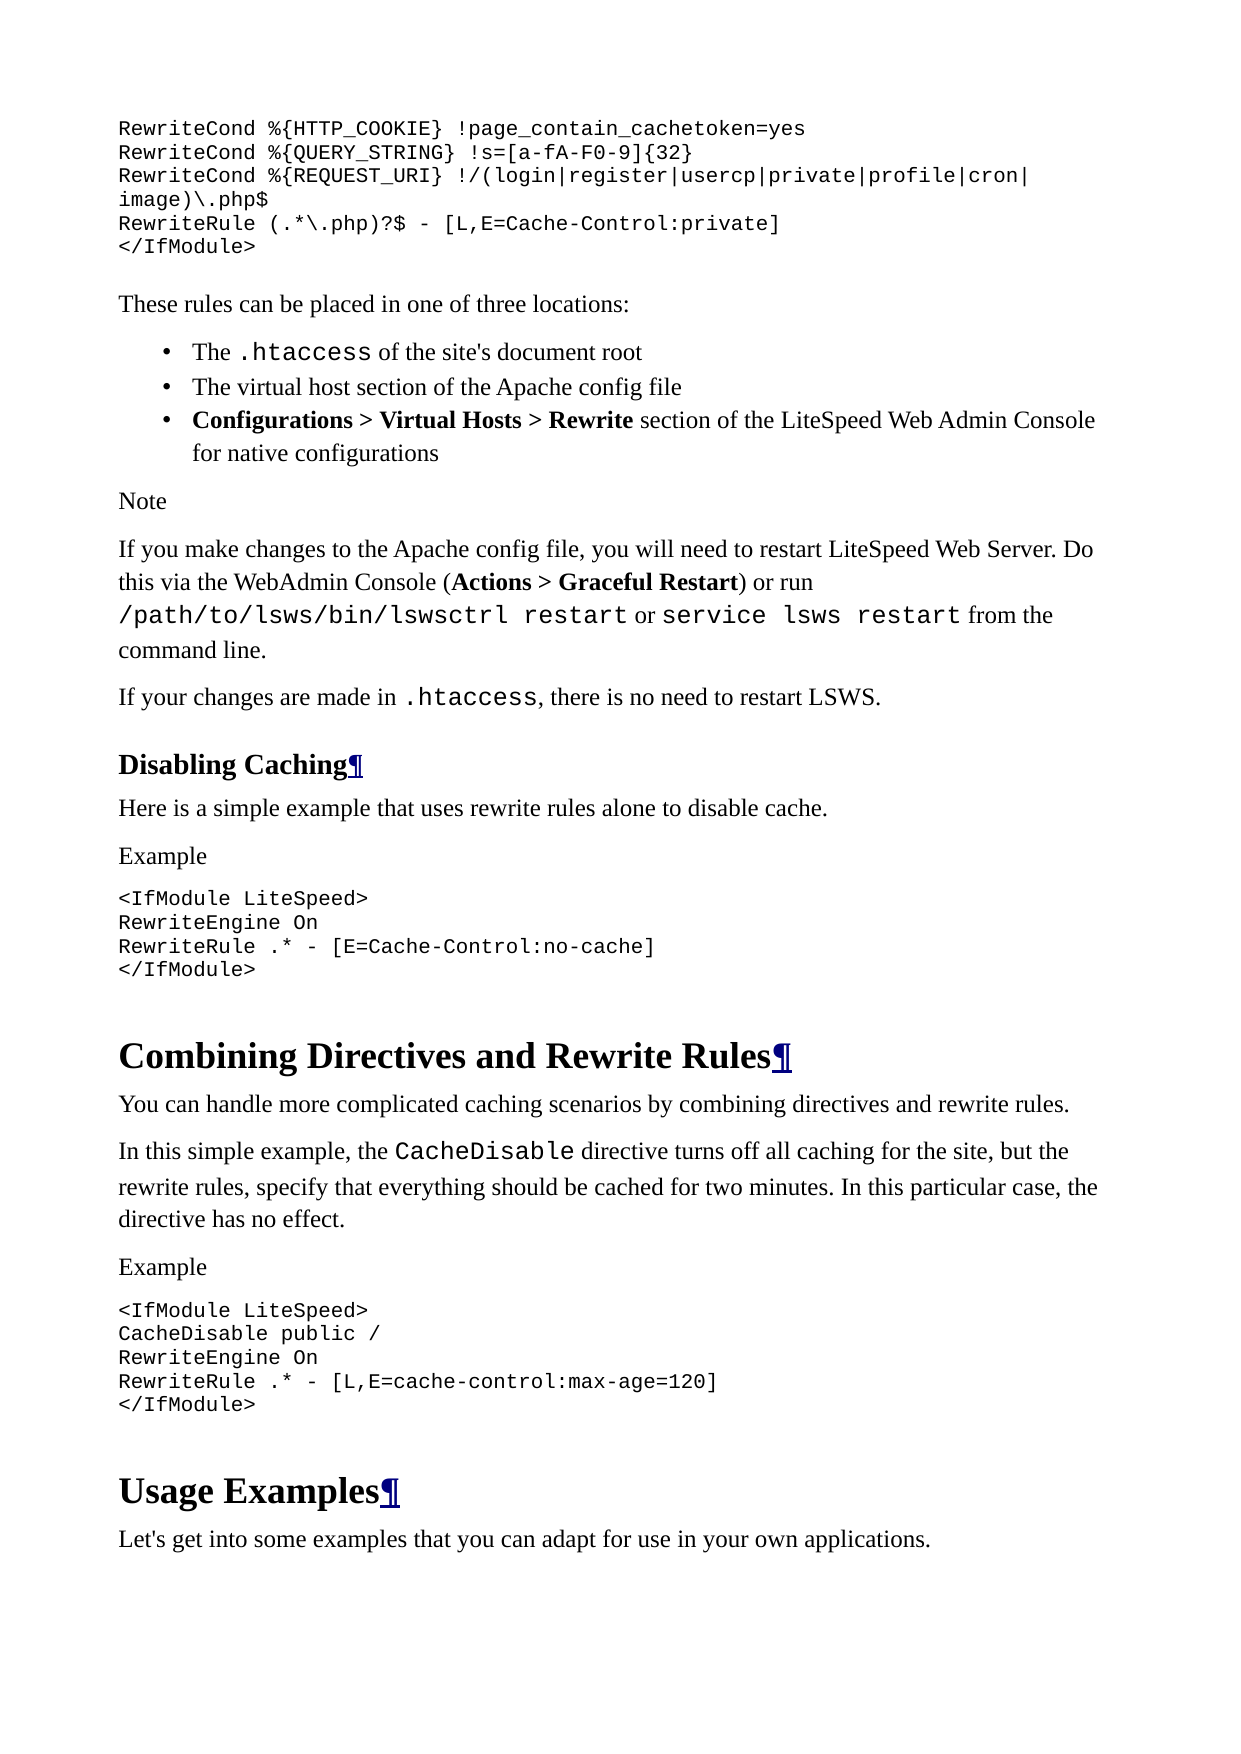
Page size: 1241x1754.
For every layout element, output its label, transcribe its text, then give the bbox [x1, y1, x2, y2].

text These rules can be placed in one of three locations: [118, 289, 1122, 318]
text </IfModule> [118, 1394, 1122, 1418]
text RewriteEngine On [118, 1347, 1122, 1371]
text Example [118, 1252, 1122, 1281]
list The virtual host section of the Apache config file [162, 372, 1122, 401]
text RewriteCond %{QUERY_STRING} !s=[a-fA-F0-9]{32} [118, 142, 1122, 165]
list The .htaccess of the site's document root [162, 337, 1122, 368]
text Example [118, 841, 1122, 869]
text RewriteEngine On [118, 912, 1122, 936]
subtitle Usage Examples¶ [118, 1468, 1122, 1511]
text In this simple example, the CacheDisable directive turns off all caching for the site, but the rewrite rules, specify that everything should be cached for two minutes. In this particular case, the directive has no effect. [118, 1136, 1122, 1233]
text You can handle more complicated caching scenarios by combining directives and rewrite rules. [118, 1089, 1122, 1118]
text RewriteRule .* - [L,E=cache-control:max-age=120] [118, 1371, 1122, 1394]
text </IfModule> [118, 236, 1122, 260]
text RewriteRule .* - [E=Cache-Control:no-cache] [118, 936, 1122, 959]
text Here is a simple example that uses rewrite rules alone to disable cache. [118, 793, 1122, 822]
text <IfModule LiteSpeed> [118, 1300, 1122, 1323]
subtitle Disabling Caching¶ [118, 747, 1122, 781]
text If you make changes to the Apache config file, you will need to restart LiteSpeed Web Server. Do this via the WebAdmin Console (Actions > Graceful Restart) or run /path/to/lsws/bin/lswsctrl restart or service lsws restart from the command line. [118, 534, 1122, 664]
text CacheDisable public / [118, 1323, 1122, 1347]
text RewriteCond %{REQUEST_URI} !/(login|register|usercp|private|profile|cron|image)\.php$ [118, 165, 1122, 213]
text </IfModule> [118, 959, 1122, 983]
text <IfModule LiteSpeed> [118, 888, 1122, 912]
subtitle Combining Directives and Rewrite Rules¶ [118, 1033, 1122, 1076]
text RewriteCond %{HTTP_COOKIE} !page_contain_cachetoken=yes [118, 118, 1122, 142]
text Note [118, 486, 1122, 515]
text Let's get into some examples that you can adapt for use in your own applications. [118, 1524, 1122, 1553]
text RewriteRule (.*\.php)?$ - [L,E=Cache-Control:private] [118, 213, 1122, 236]
list Configurations > Virtual Hosts > Rewrite section of the LiteSpeed Web Admin Console for native configurations [162, 406, 1122, 467]
text If your changes are made in .htaccess, there is no need to restart LSWS. [118, 682, 1122, 713]
